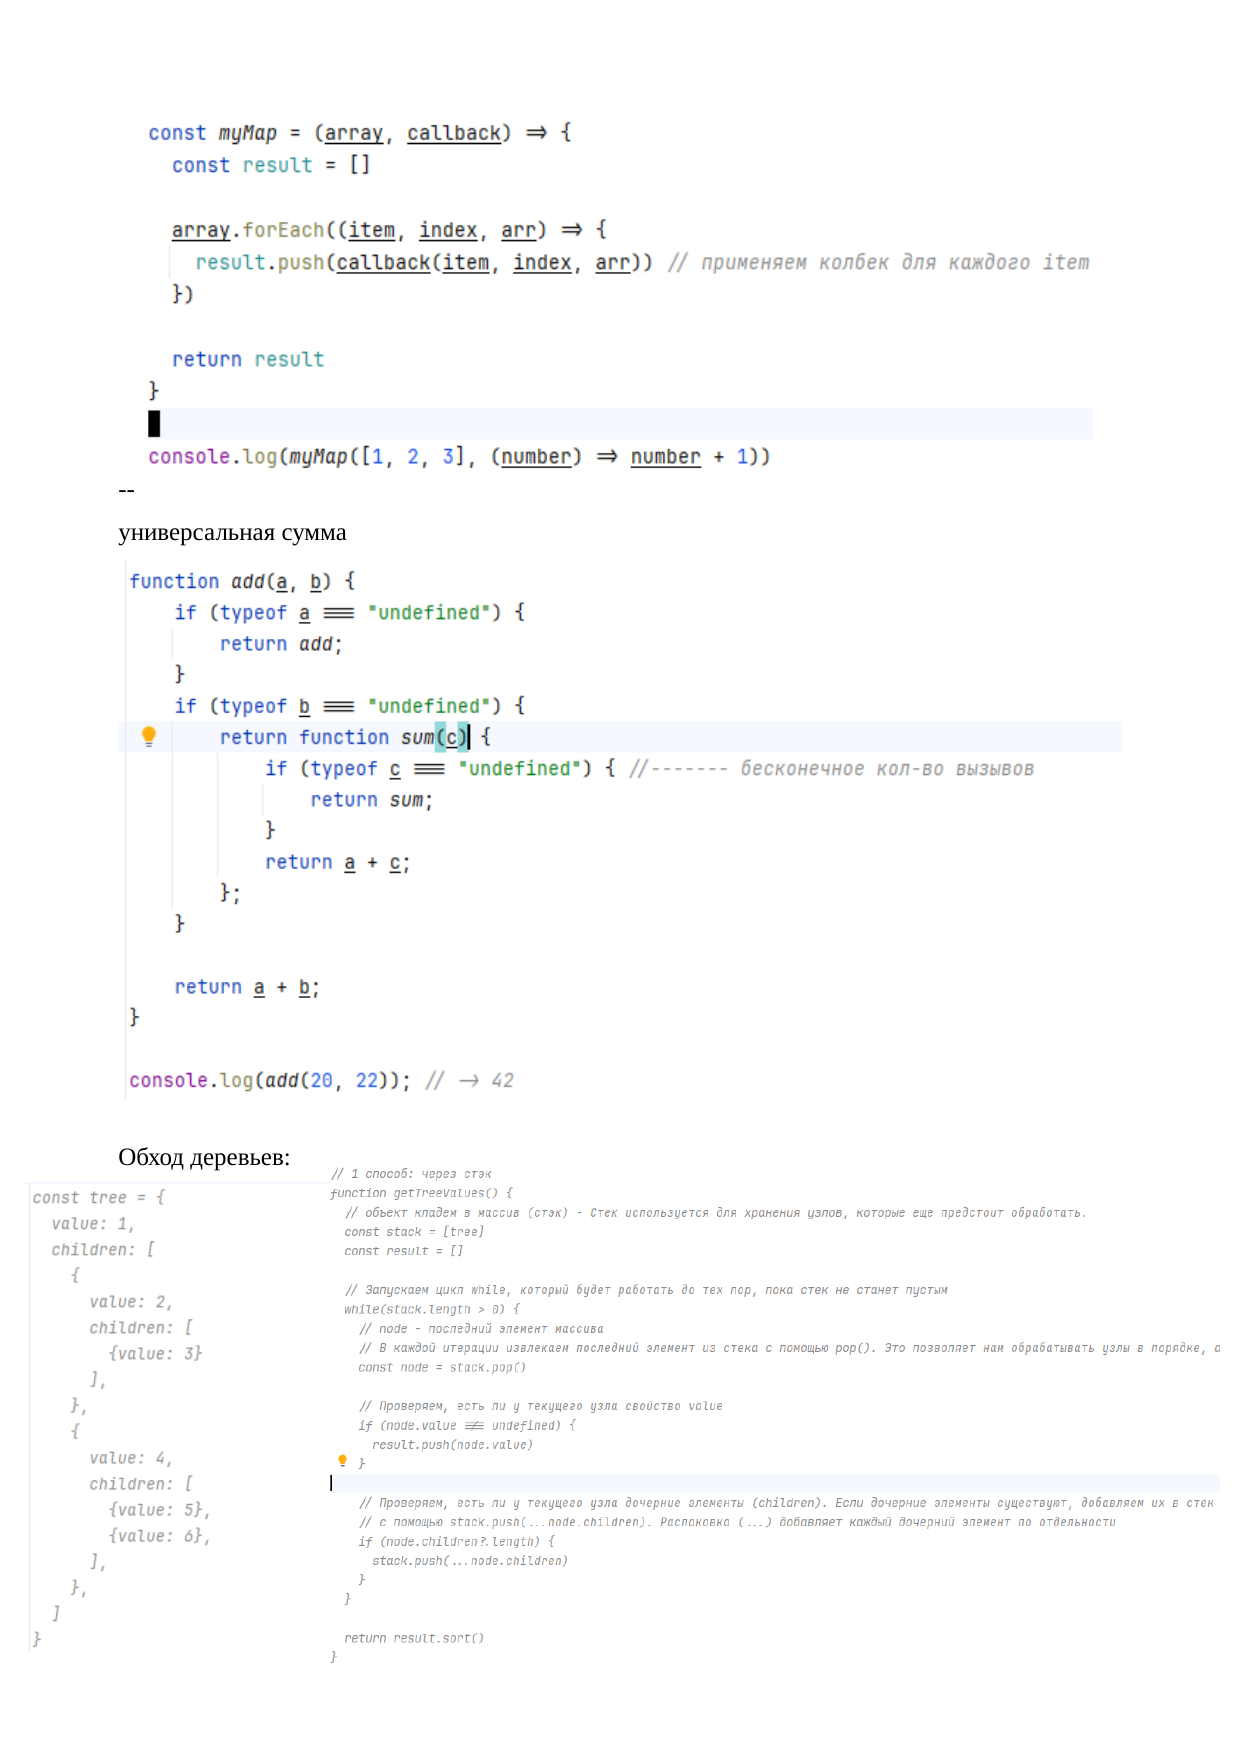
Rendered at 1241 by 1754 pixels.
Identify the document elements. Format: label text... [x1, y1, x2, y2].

picture [118, 560, 1123, 1100]
picture [23, 1161, 1220, 1664]
text универсальная сумма [118, 517, 1122, 546]
picture [147, 118, 1093, 474]
text -- [118, 118, 1122, 503]
text Обход деревьев: [118, 1142, 1122, 1171]
